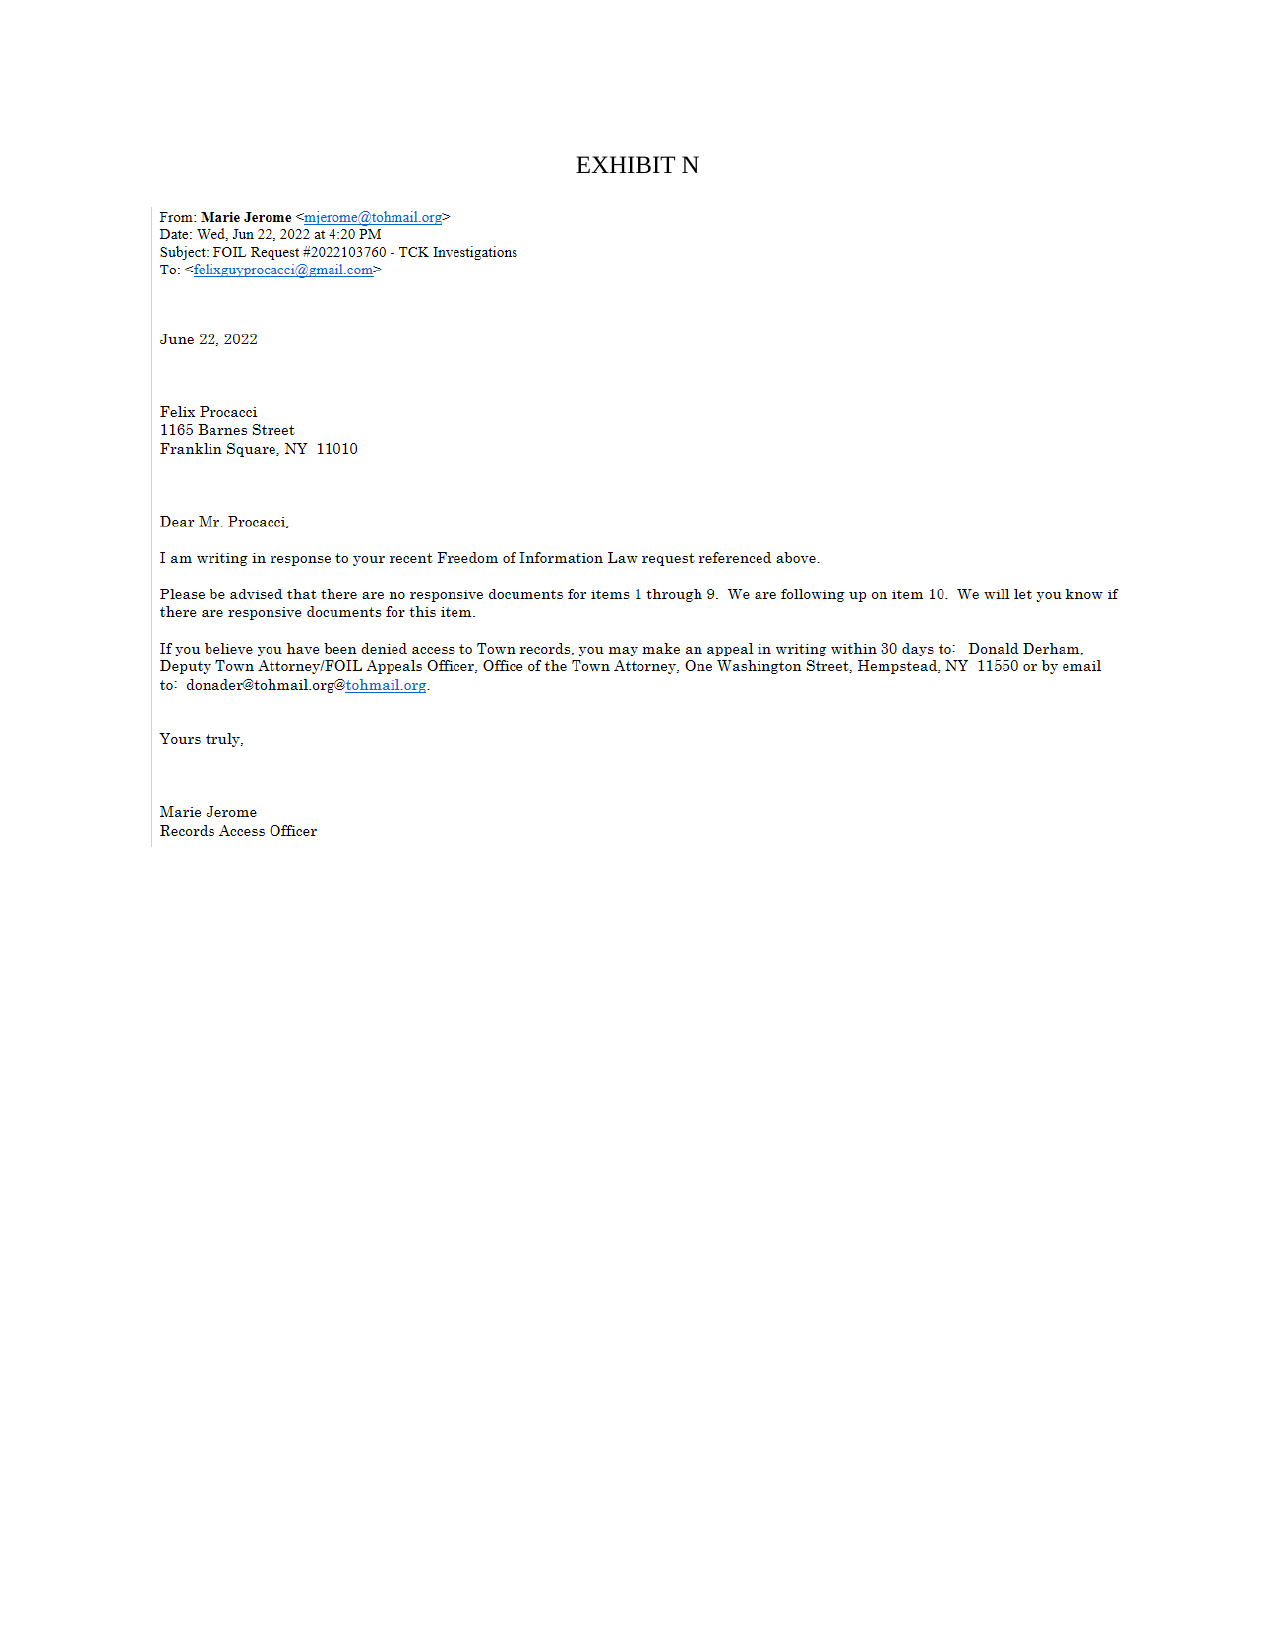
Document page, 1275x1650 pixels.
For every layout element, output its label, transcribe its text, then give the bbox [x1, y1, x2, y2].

text EXHIBIT N [150, 150, 1125, 179]
picture [150, 207, 1125, 847]
